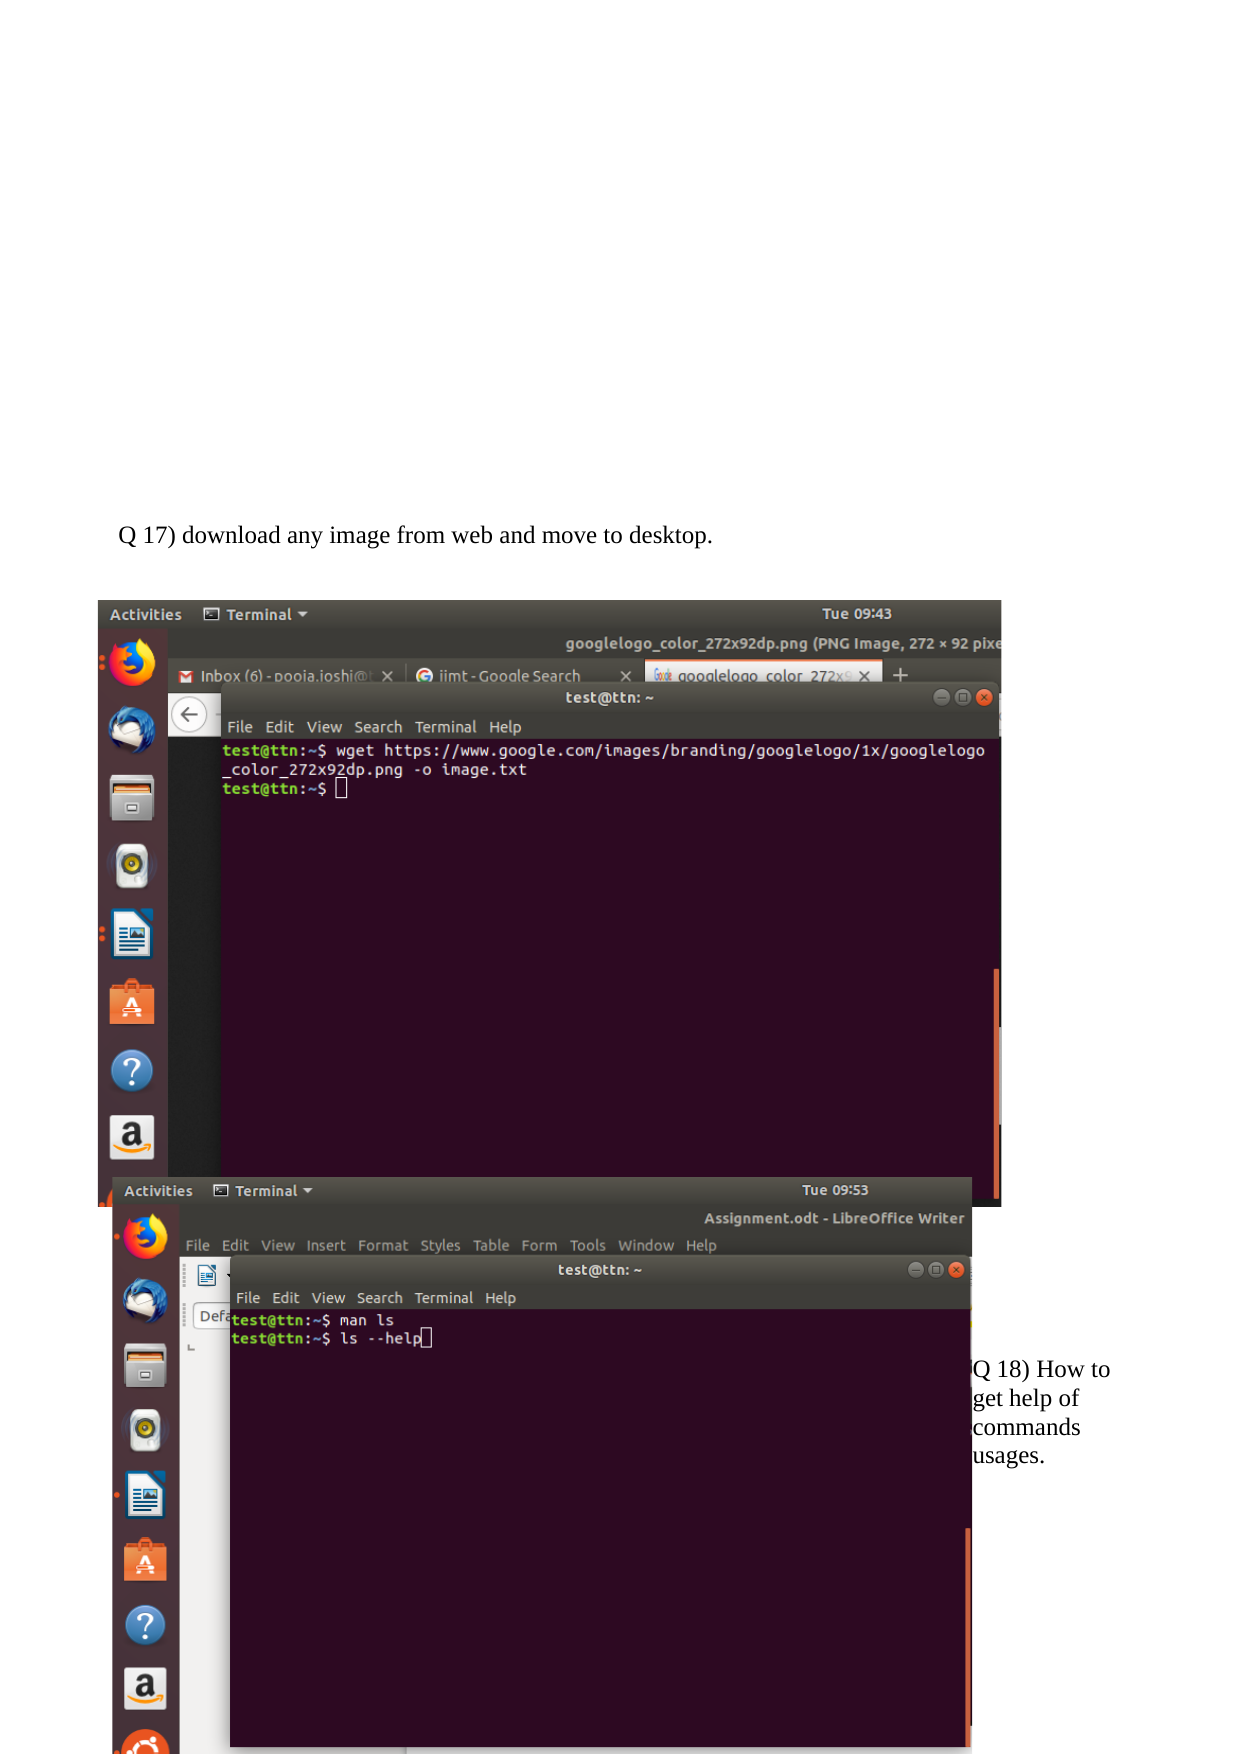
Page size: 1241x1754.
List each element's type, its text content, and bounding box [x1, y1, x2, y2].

text Q 18) How to get help of commands usages. [118, 1354, 1122, 1469]
text Q 17) download any image from web and move to desktop. [118, 521, 1122, 549]
